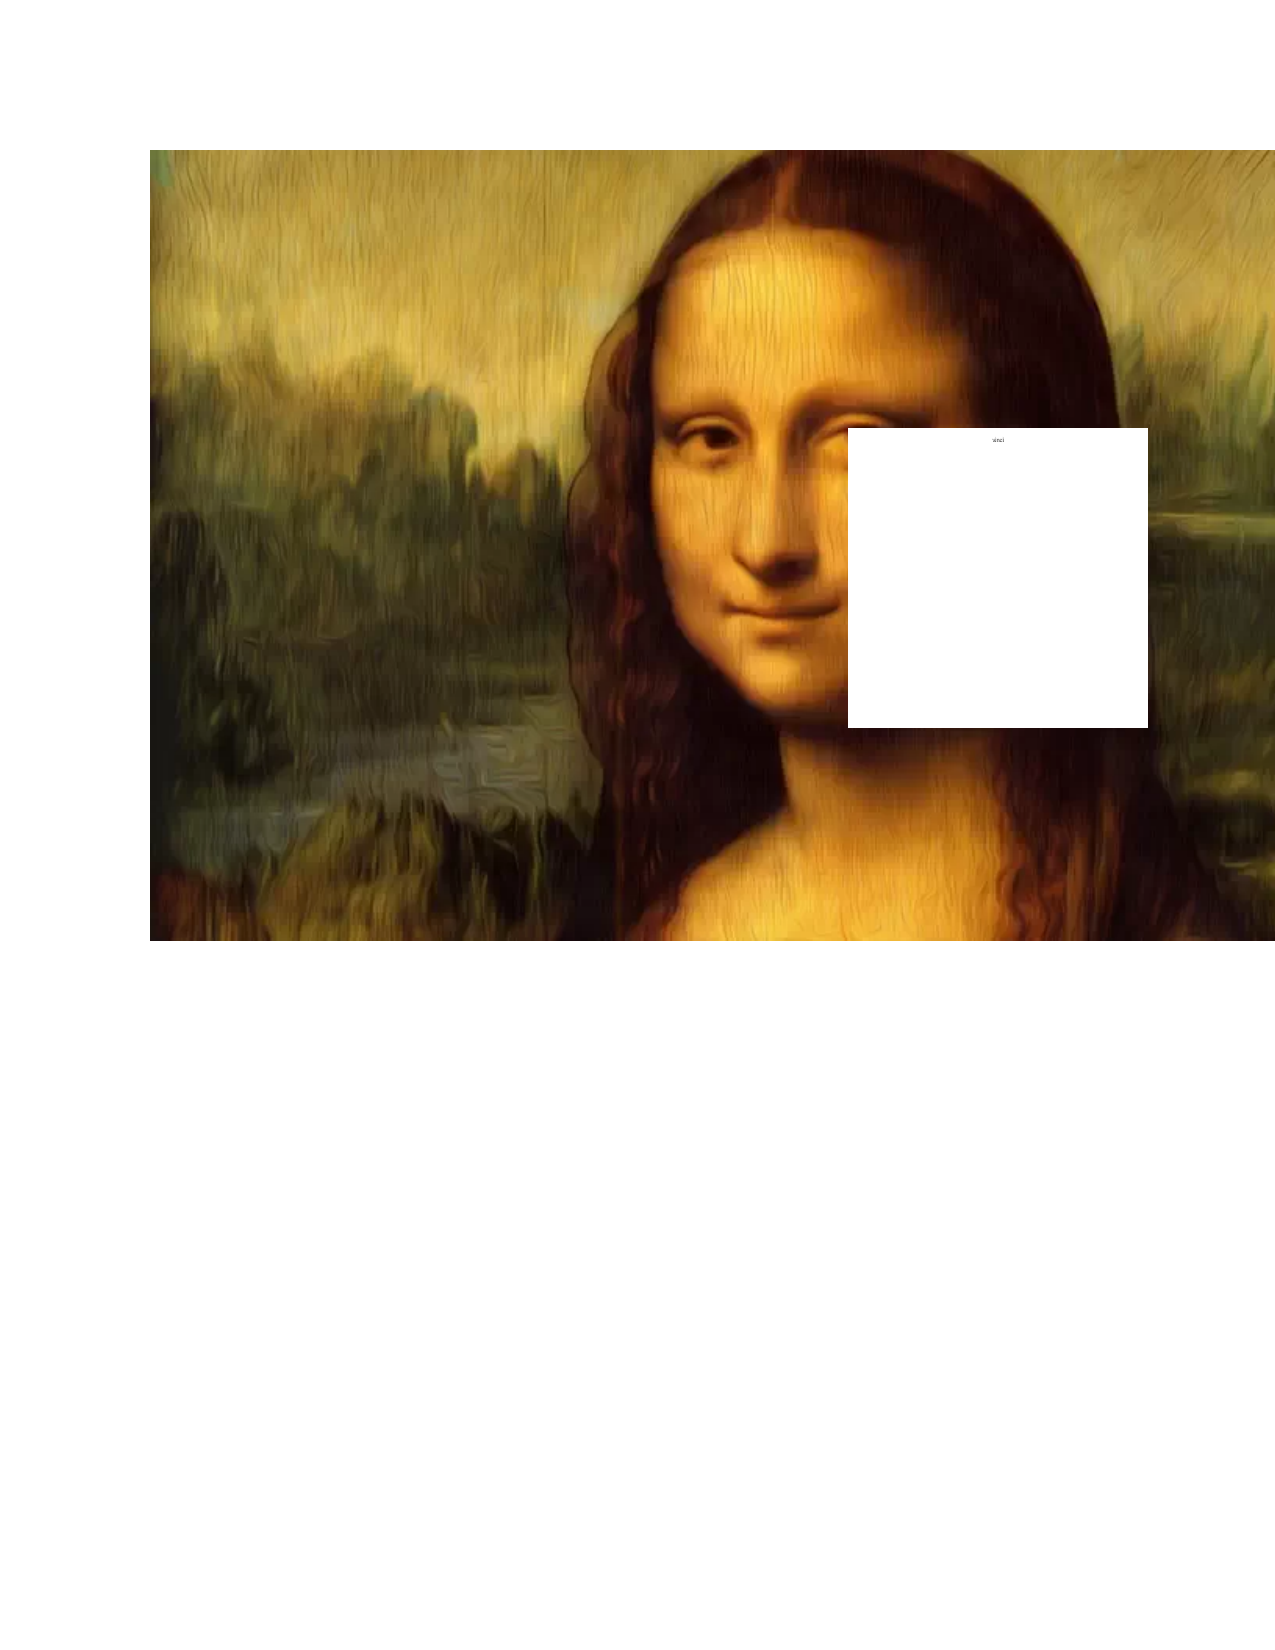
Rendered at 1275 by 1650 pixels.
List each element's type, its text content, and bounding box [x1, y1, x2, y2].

text vinci [863, 436, 1133, 443]
